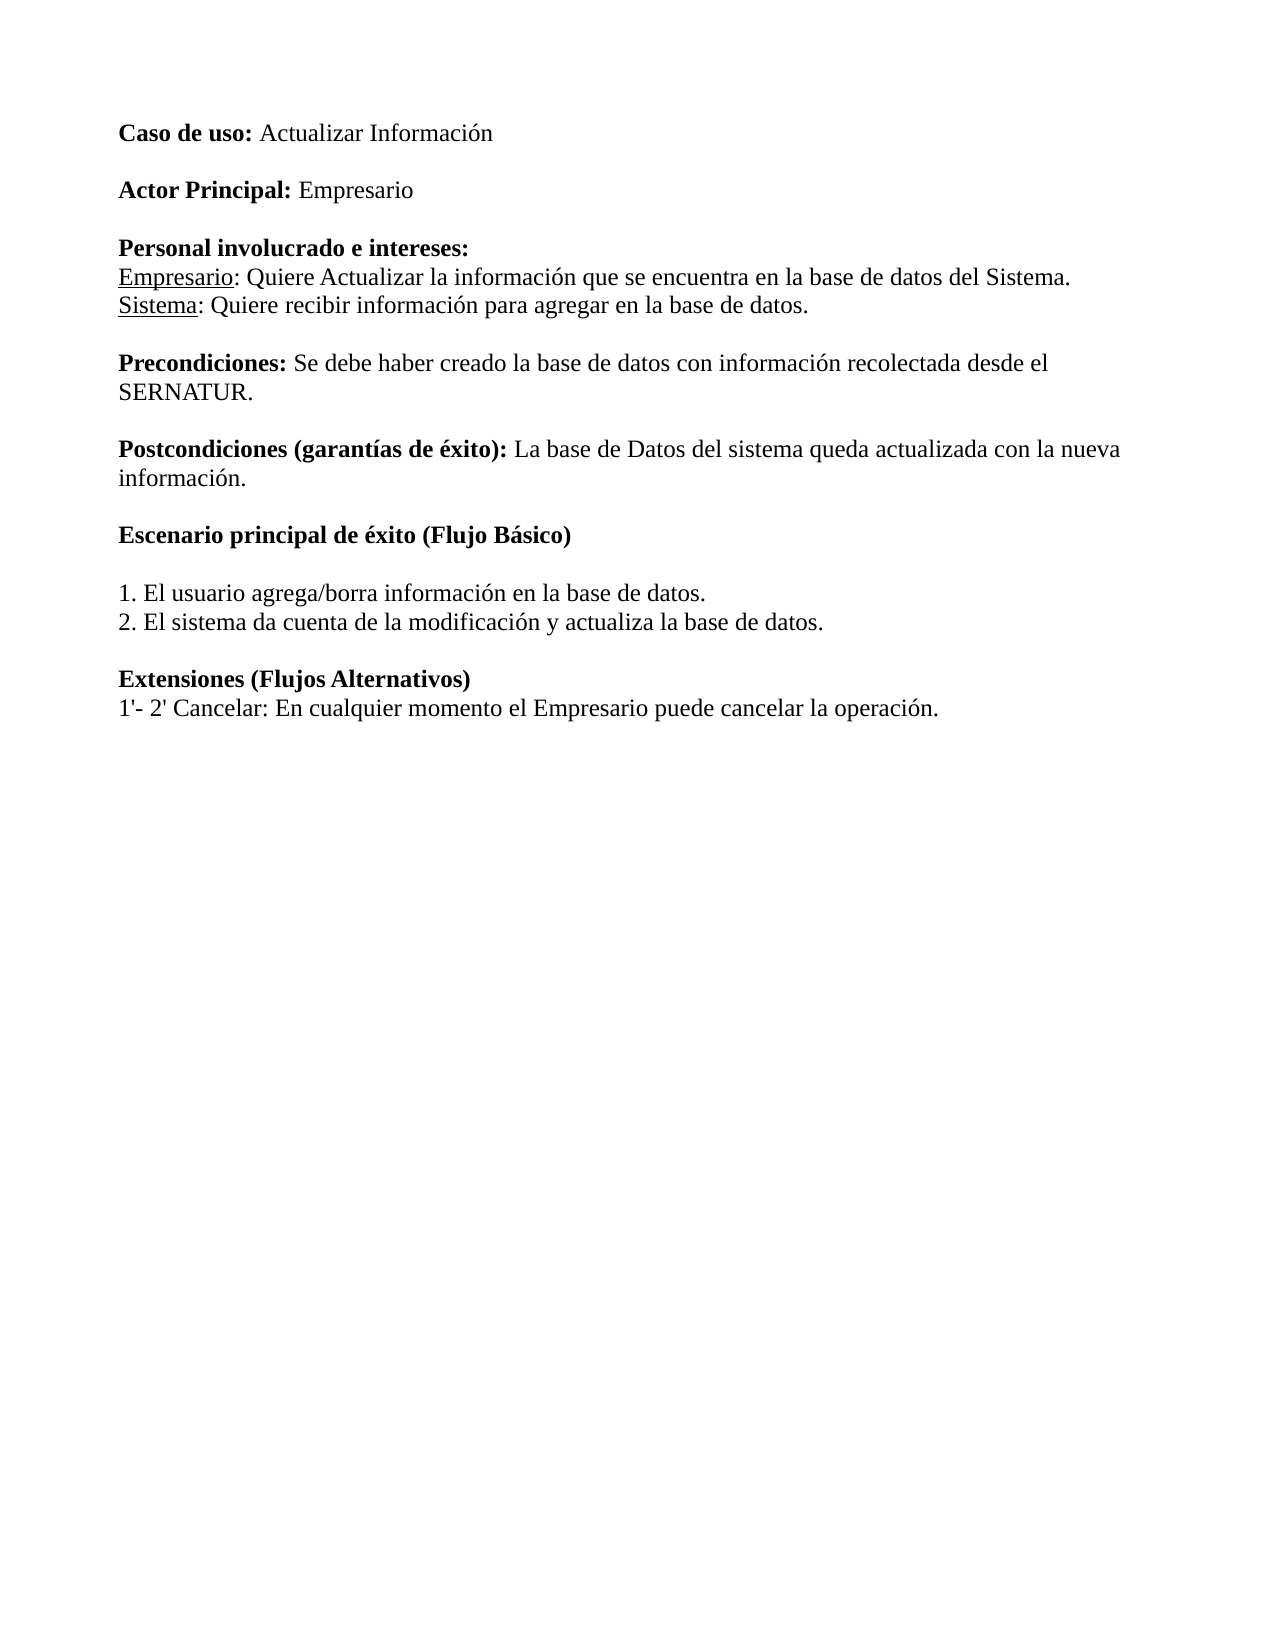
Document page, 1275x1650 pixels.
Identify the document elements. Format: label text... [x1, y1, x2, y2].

text Caso de uso: Actualizar Información [118, 118, 1157, 147]
text Sistema: Quiere recibir información para agregar en la base de datos. [118, 291, 1157, 319]
text 1. El usuario agrega/borra información en la base de datos. [118, 578, 1157, 607]
text 1'- 2' Cancelar: En cualquier momento el Empresario puede cancelar la operación. [118, 693, 1157, 722]
text Precondiciones: Se debe haber creado la base de datos con información recolectada desde el SERNATUR. [118, 348, 1157, 406]
text Actor Principal: Empresario [118, 176, 1157, 204]
text Empresario: Quiere Actualizar la información que se encuentra en la base de datos del Sistema. [118, 262, 1157, 291]
text Postcondiciones (garantías de éxito): La base de Datos del sistema queda actualizada con la nueva información. [118, 434, 1157, 492]
text Escenario principal de éxito (Flujo Básico) [118, 521, 1157, 549]
text Personal involucrado e intereses: [118, 233, 1157, 262]
text 2. El sistema da cuenta de la modificación y actualiza la base de datos. [118, 607, 1157, 636]
text Extensiones (Flujos Alternativos) [118, 664, 1157, 693]
